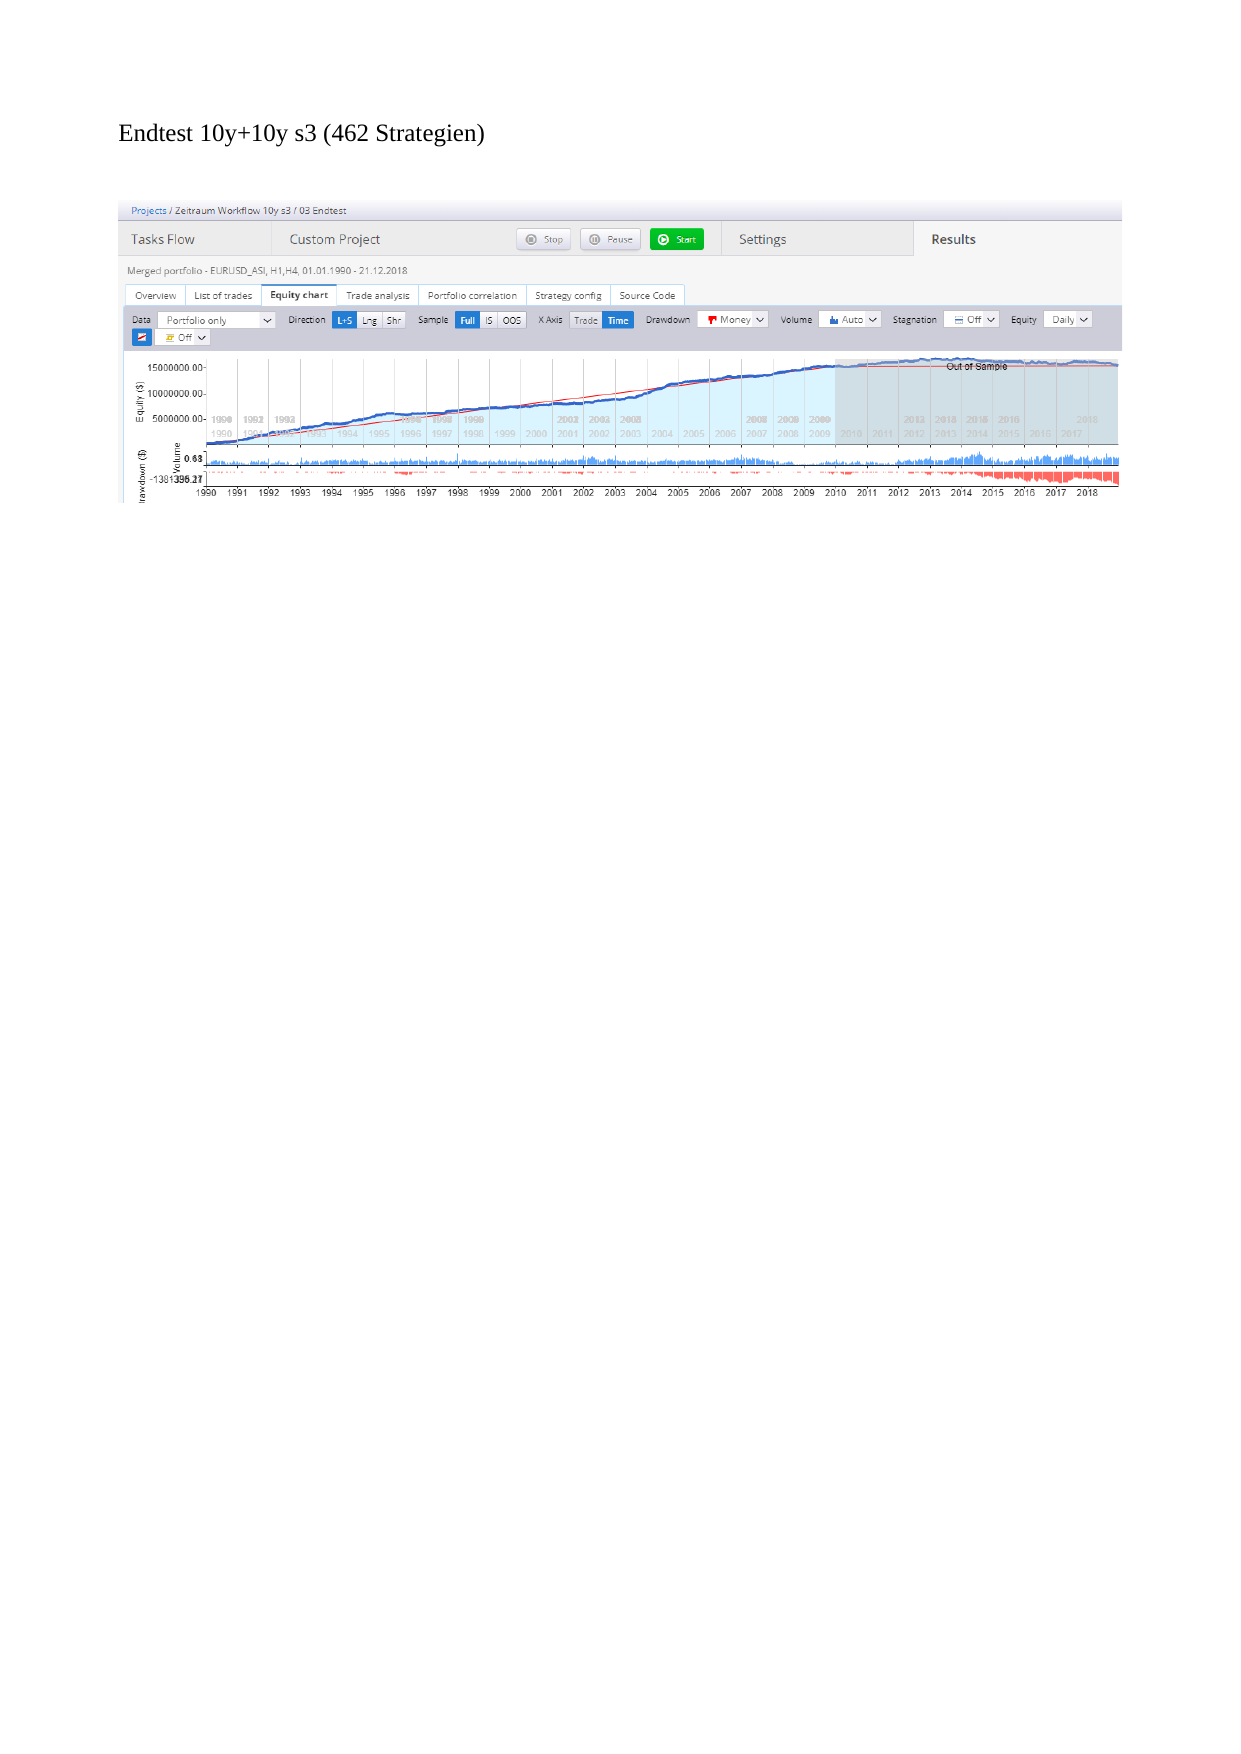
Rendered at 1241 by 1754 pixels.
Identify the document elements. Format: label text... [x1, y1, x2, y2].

text Endtest 10y+10y s3 (462 Strategien) [118, 118, 1122, 147]
picture [118, 200, 1123, 503]
